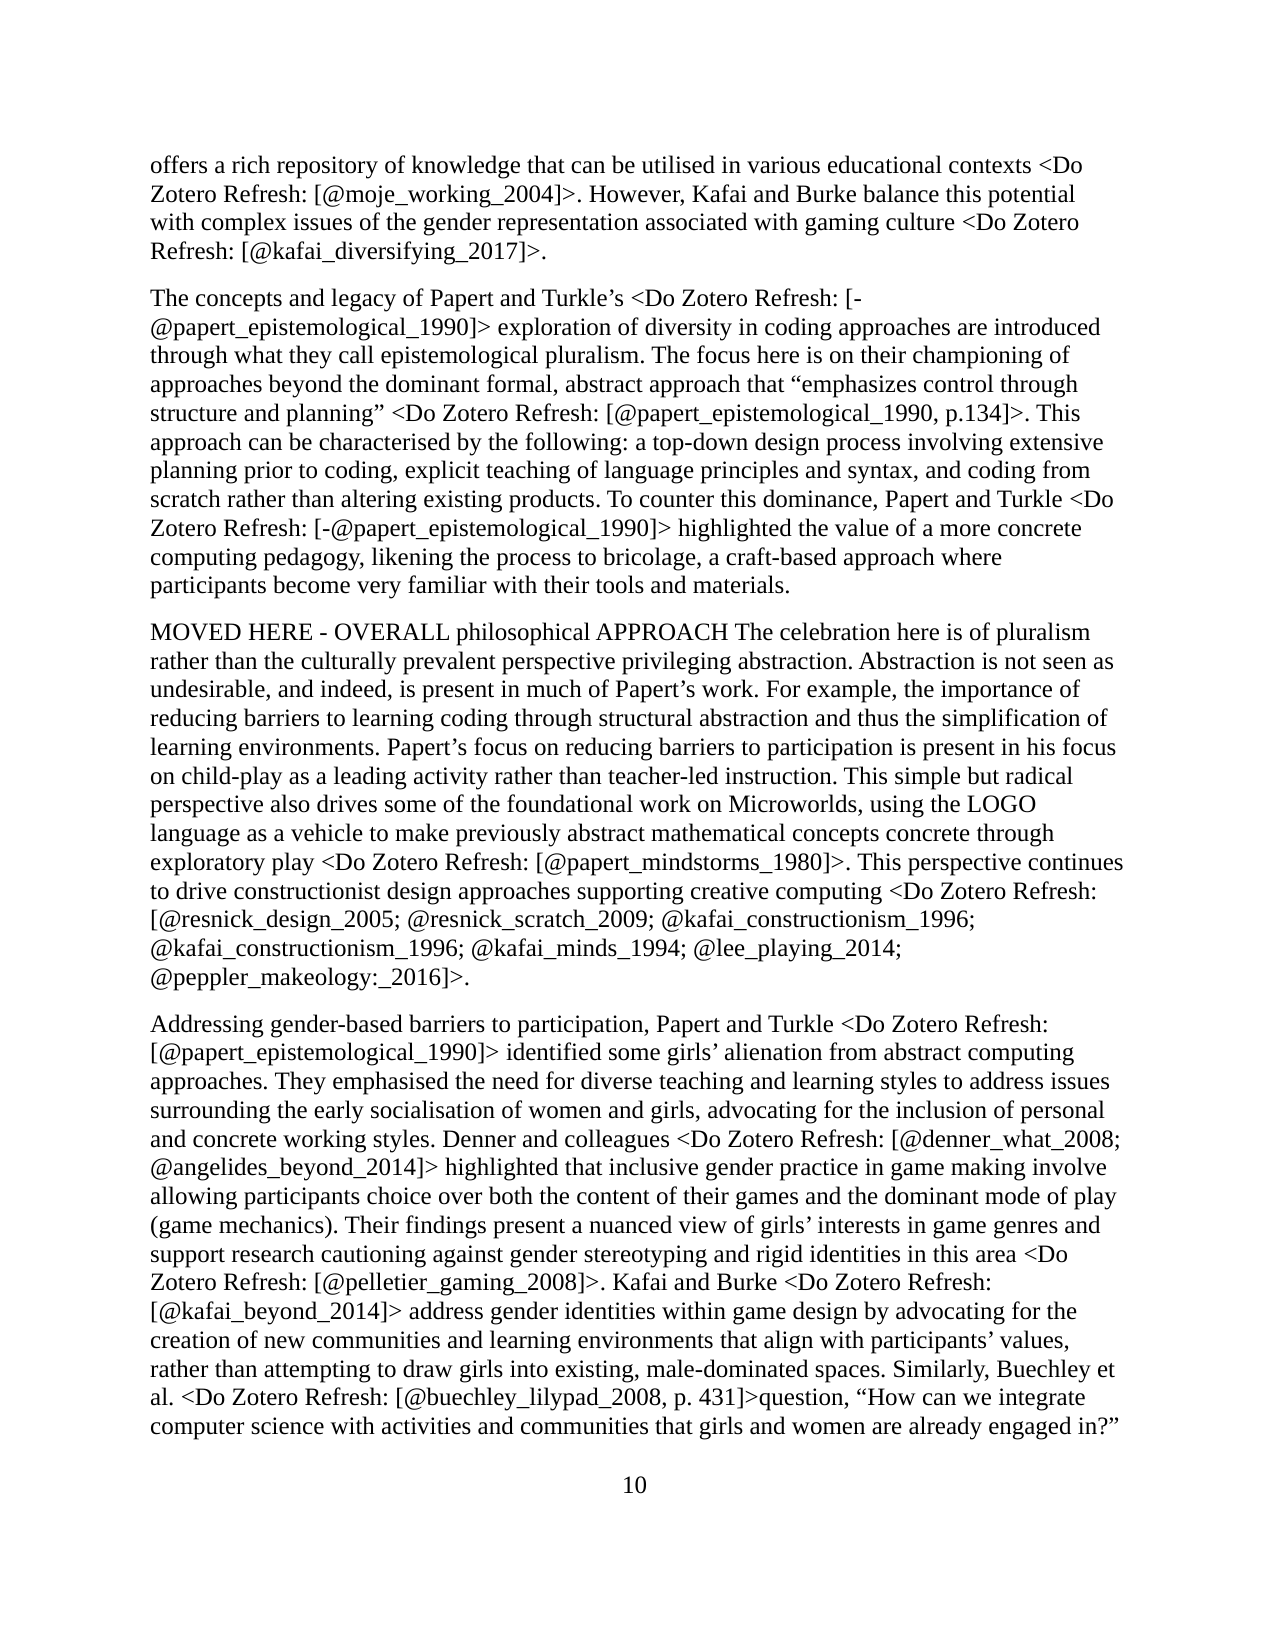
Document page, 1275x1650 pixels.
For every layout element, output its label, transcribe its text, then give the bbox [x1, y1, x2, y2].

text offers a rich repository of knowledge that can be utilised in various educational contexts <Do Zotero Refresh: [@moje_working_2004]>. However, Kafai and Burke balance this potential with complex issues of the gender representation associated with gaming culture <Do Zotero Refresh: [@kafai_diversifying_2017]>. [150, 150, 1125, 265]
text The concepts and legacy of Papert and Turkle’s <Do Zotero Refresh: [-@papert_epistemological_1990]> exploration of diversity in coding approaches are introduced through what they call epistemological pluralism. The focus here is on their championing of approaches beyond the dominant formal, abstract approach that “emphasizes control through structure and planning” <Do Zotero Refresh: [@papert_epistemological_1990, p.134]>. This approach can be characterised by the following: a top-down design process involving extensive planning prior to coding, explicit teaching of language principles and syntax, and coding from scratch rather than altering existing products. To counter this dominance, Papert and Turkle <Do Zotero Refresh: [-@papert_epistemological_1990]> highlighted the value of a more concrete computing pedagogy, likening the process to bricolage, a craft-based approach where participants become very familiar with their tools and materials. [150, 283, 1125, 599]
text Addressing gender-based barriers to participation, Papert and Turkle <Do Zotero Refresh: [@papert_epistemological_1990]> identified some girls’ alienation from abstract computing approaches. They emphasised the need for diverse teaching and learning styles to address issues surrounding the early socialisation of women and girls, advocating for the inclusion of personal and concrete working styles. Denner and colleagues <Do Zotero Refresh: [@denner_what_2008; @angelides_beyond_2014]> highlighted that inclusive gender practice in game making involve allowing participants choice over both the content of their games and the dominant mode of play (game mechanics). Their findings present a nuanced view of girls’ interests in game genres and support research cautioning against gender stereotyping and rigid identities in this area <Do Zotero Refresh: [@pelletier_gaming_2008]>. Kafai and Burke <Do Zotero Refresh: [@kafai_beyond_2014]> address gender identities within game design by advocating for the creation of new communities and learning environments that align with participants’ values, rather than attempting to draw girls into existing, male-dominated spaces. Similarly, Buechley et al. <Do Zotero Refresh: [@buechley_lilypad_2008, p. 431]>question, “How can we integrate computer science with activities and communities that girls and women are already engaged in?” [150, 1009, 1125, 1440]
text MOVED HERE - OVERALL philosophical APPROACH The celebration here is of pluralism rather than the culturally prevalent perspective privileging abstraction. Abstraction is not seen as undesirable, and indeed, is present in much of Papert’s work. For example, the importance of reducing barriers to learning coding through structural abstraction and thus the simplification of learning environments. Papert’s focus on reducing barriers to participation is present in his focus on child-play as a leading activity rather than teacher-led instruction. This simple but radical perspective also drives some of the foundational work on Microworlds, using the LOGO language as a vehicle to make previously abstract mathematical concepts concrete through exploratory play <Do Zotero Refresh: [@papert_mindstorms_1980]>. This perspective continues to drive constructionist design approaches supporting creative computing <Do Zotero Refresh: [@resnick_design_2005; @resnick_scratch_2009; @kafai_constructionism_1996; @kafai_constructionism_1996; @kafai_minds_1994; @lee_playing_2014; @peppler_makeology:_2016]>. [150, 617, 1125, 991]
